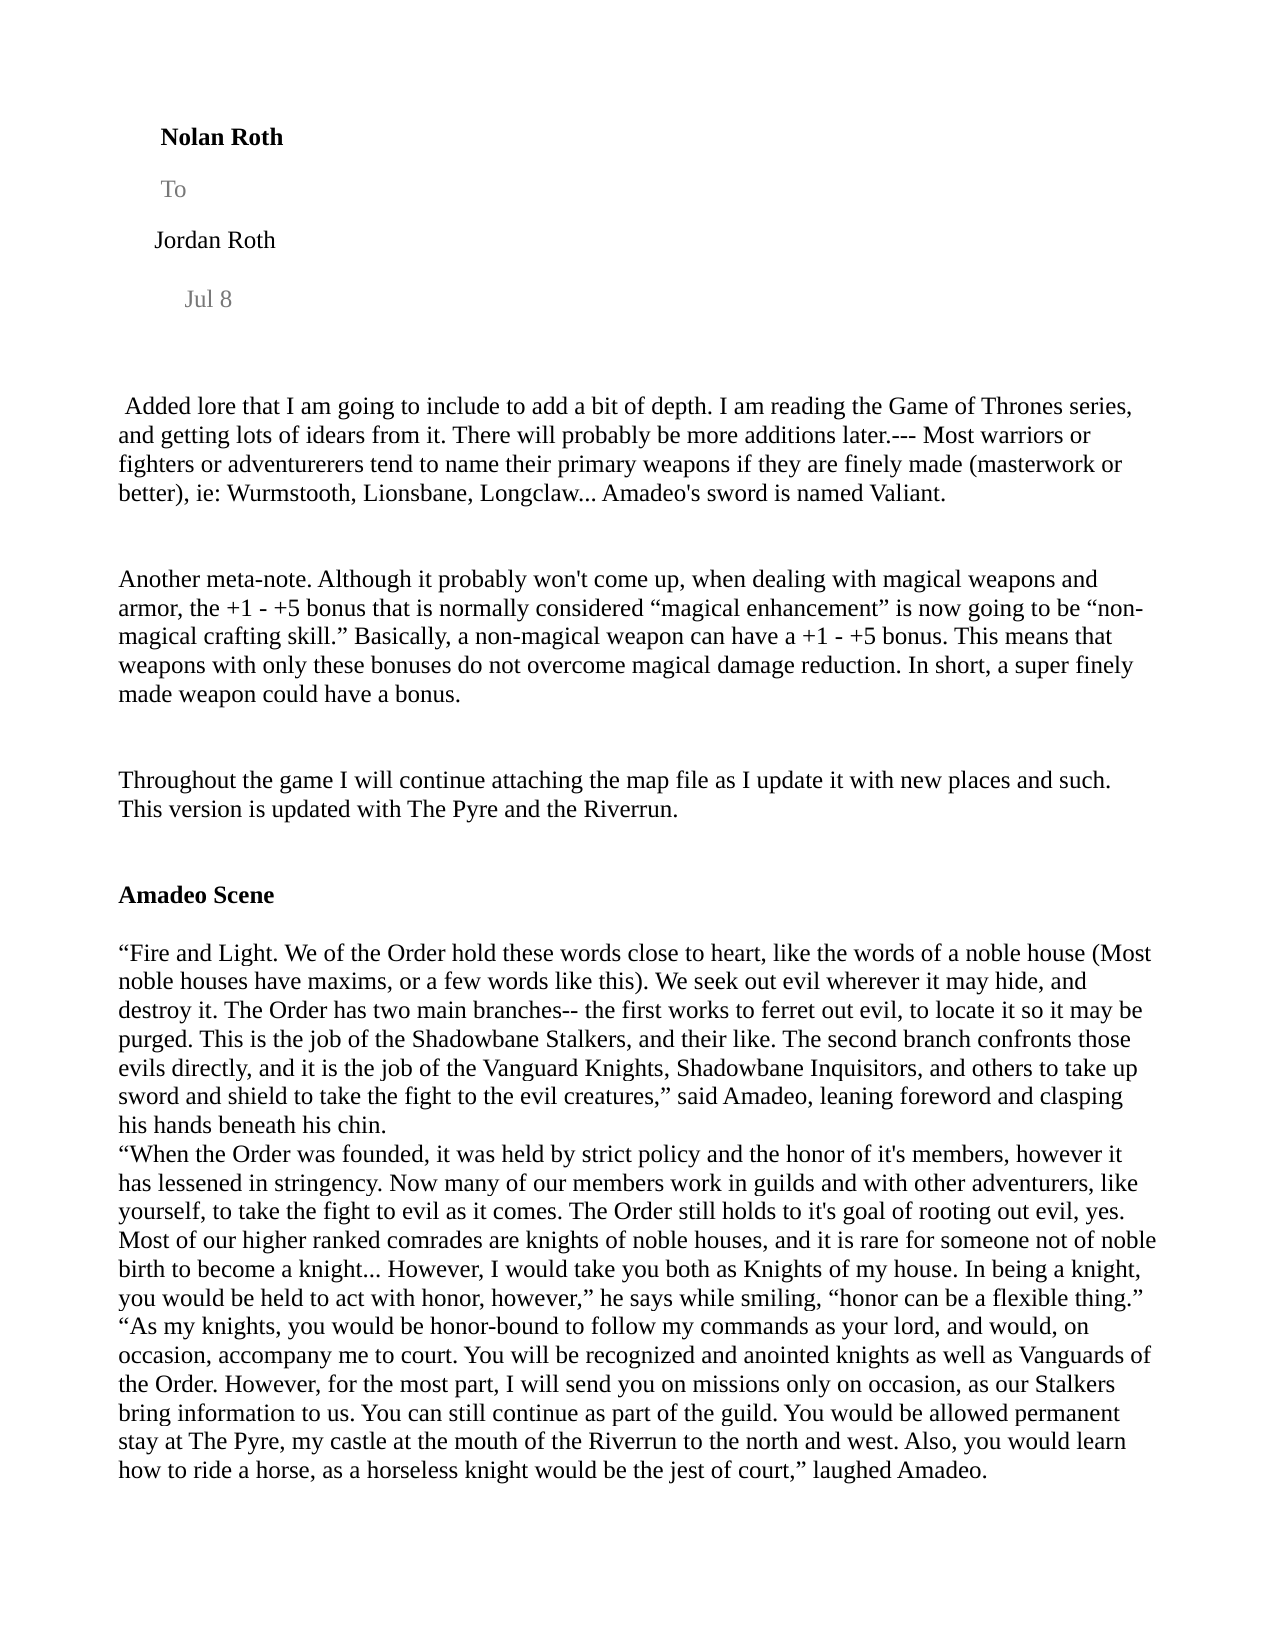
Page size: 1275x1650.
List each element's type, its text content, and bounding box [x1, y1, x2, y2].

text To [160, 170, 1005, 202]
text Jordan Roth [154, 221, 1005, 254]
text Another meta-note. Although it probably won't come up, when dealing with magical weapons and armor, the +1 - +5 bonus that is normally considered “magical enhancement” is now going to be “non-magical crafting skill.” Basically, a non-magical weapon can have a +1 - +5 bonus. This means that weapons with only these bonuses do not overcome magical damage reduction. In short, a super finely made weapon could have a bonus. [118, 564, 1157, 708]
text “When the Order was founded, it was held by strict policy and the honor of it's members, however it has lessened in stringency. Now many of our members work in guilds and with other adventurers, like yourself, to take the fight to evil as it comes. The Order still holds to it's goal of rooting out evil, yes. Most of our higher ranked comrades are knights of noble houses, and it is rare for someone not of noble birth to become a knight... However, I would take you both as Knights of my house. In being a knight, you would be held to act with honor, however,” he says while smiling, “honor can be a flexible thing.” [118, 1139, 1157, 1311]
text “As my knights, you would be honor-bound to follow my commands as your lord, and would, on occasion, accompany me to court. You will be recognized and anointed knights as well as Vanguards of the Order. However, for the most part, I will send you on missions only on occasion, as our Stalkers bring information to us. You can still continue as part of the guild. You would be allowed permanent stay at The Pyre, my castle at the mouth of the Riverrun to the north and west. Also, you would learn how to ride a horse, as a horseless knight would be the jest of court,” laughed Amadeo. [118, 1311, 1157, 1484]
text “Fire and Light. We of the Order hold these words close to heart, like the words of a noble house (Most noble houses have maxims, or a few words like this). We seek out evil wherever it may hide, and destroy it. The Order has two main branches-- the first works to ferret out evil, to locate it so it may be purged. This is the job of the Shadowbane Stalkers, and their like. The second branch confronts those evils directly, and it is the job of the Vanguard Knights, Shadowbane Inquisitors, and others to take up sword and shield to take the fight to the evil creatures,” said Amadeo, leaning foreword and clasping his hands beneath his chin. [118, 938, 1157, 1139]
text [27, 122, 52, 151]
text Nolan Roth [160, 118, 1115, 151]
text Jul 8 [163, 275, 1113, 322]
text Added lore that I am going to include to add a bit of depth. I am reading the Game of Thrones series, and getting lots of idears from it. There will probably be more additions later.--- Most warriors or fighters or adventurerers tend to name their primary weapons if they are finely made (masterwork or better), ie: Wurmstooth, Lionsbane, Longclaw... Amadeo's sword is named Valiant. [118, 391, 1157, 506]
text Throughout the game I will continue attaching the map file as I update it with new places and such. This version is updated with The Pyre and the Riverrun. [118, 765, 1157, 823]
text Amadeo Scene [118, 880, 1157, 909]
